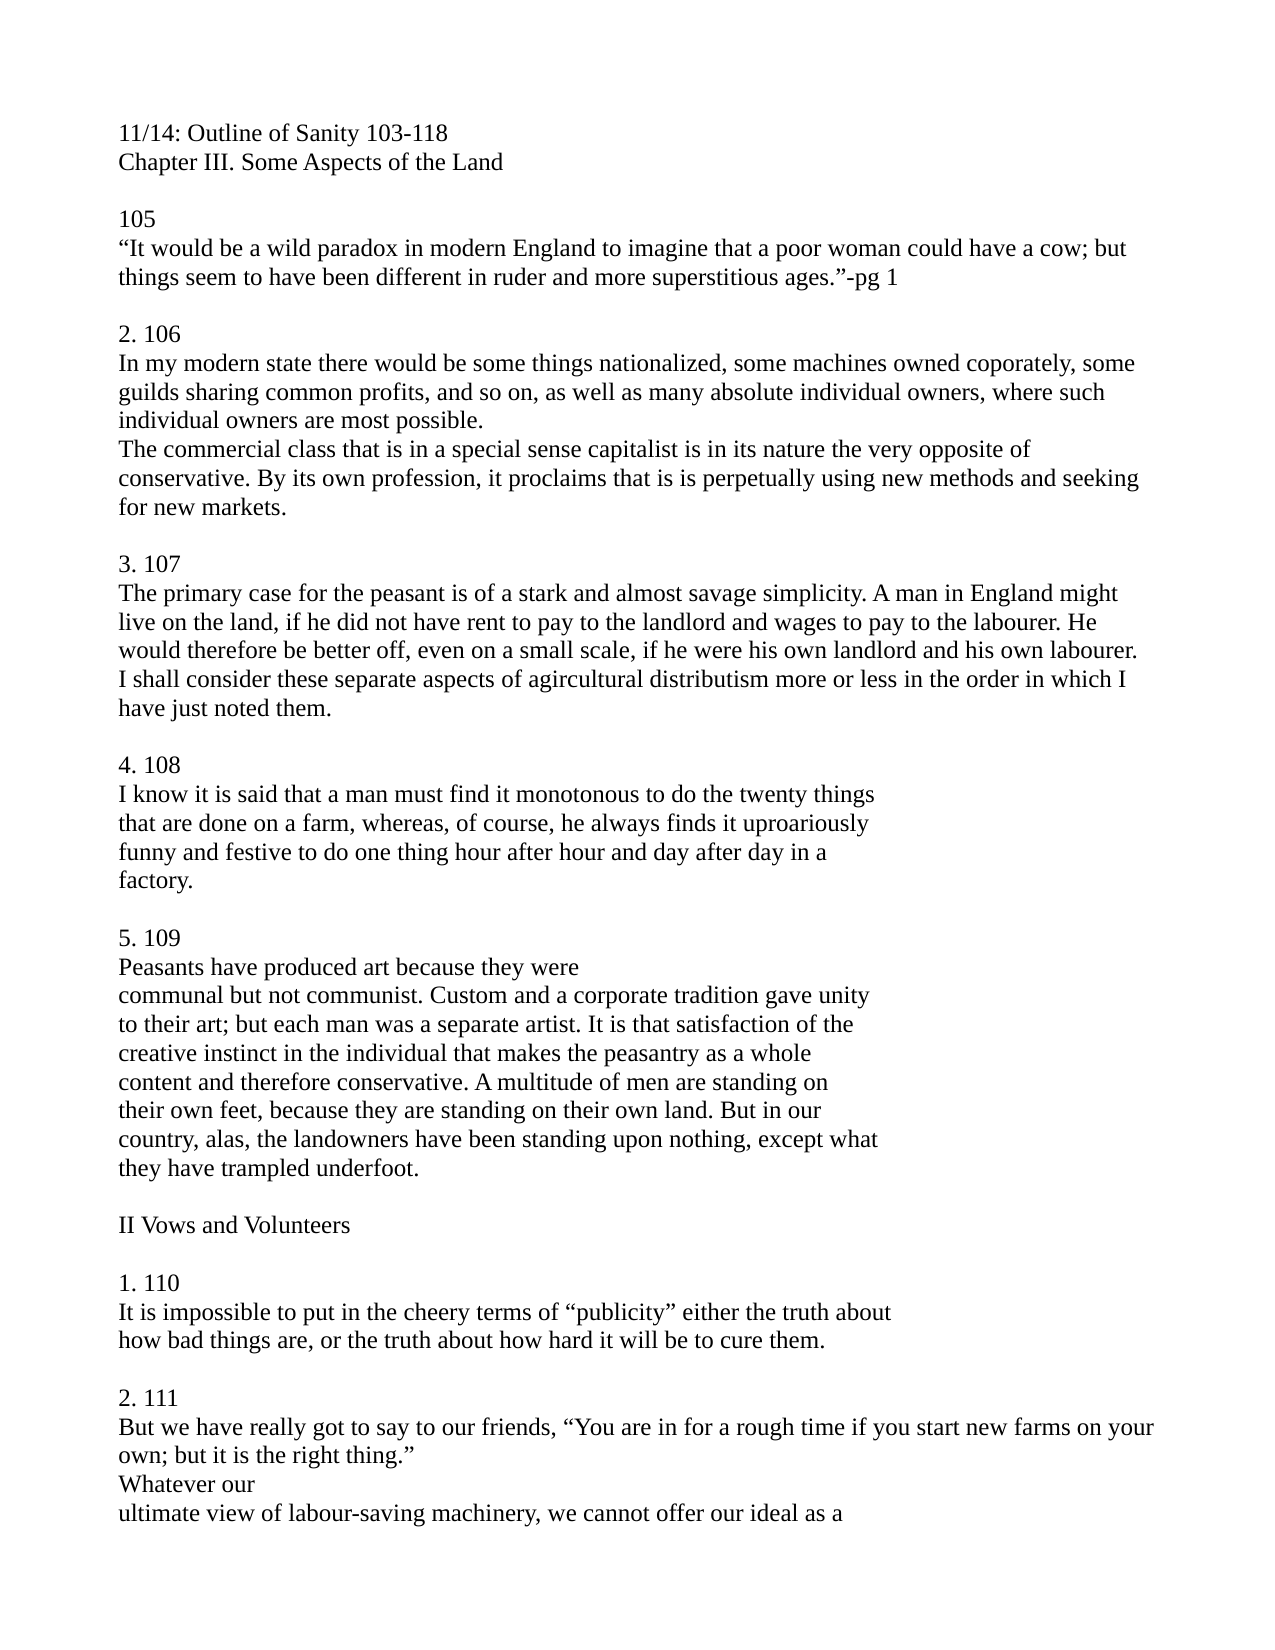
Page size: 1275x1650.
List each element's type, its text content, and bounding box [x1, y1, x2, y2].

text how bad things are, or the truth about how hard it will be to cure them. [118, 1326, 1157, 1354]
text I shall consider these separate aspects of agircultural distributism more or less in the order in which I have just noted them. [118, 664, 1157, 722]
text In my modern state there would be some things nationalized, some machines owned coporately, some guilds sharing common profits, and so on, as well as many absolute individual owners, where such individual owners are most possible. [118, 348, 1157, 434]
text 3. 107 [118, 549, 1157, 578]
text Peasants have produced art because they were [118, 952, 1157, 981]
text creative instinct in the individual that makes the peasantry as a whole [118, 1038, 1157, 1067]
text factory. [118, 866, 1157, 894]
text Chapter III. Some Aspects of the Land [118, 147, 1157, 176]
text 4. 108 [118, 751, 1157, 779]
text they have trampled underfoot. [118, 1153, 1157, 1182]
text 2. 111 [118, 1383, 1157, 1412]
text Whatever our [118, 1469, 1157, 1498]
text their own feet, because they are standing on their own land. But in our [118, 1096, 1157, 1124]
text 105 [118, 204, 1157, 233]
text I know it is said that a man must find it monotonous to do the twenty things [118, 779, 1157, 808]
text 1. 110 [118, 1268, 1157, 1297]
text “It would be a wild paradox in modern England to imagine that a poor woman could have a cow; but things seem to have been different in ruder and more superstitious ages.”-pg 1 [118, 233, 1157, 291]
text The primary case for the peasant is of a stark and almost savage simplicity. A man in England might live on the land, if he did not have rent to pay to the landlord and wages to pay to the labourer. He would therefore be better off, even on a small scale, if he were his own landlord and his own labourer. [118, 578, 1157, 664]
text It is impossible to put in the cheery terms of “publicity” either the truth about [118, 1297, 1157, 1326]
text ultimate view of labour-saving machinery, we cannot offer our ideal as a [118, 1498, 1157, 1527]
text that are done on a farm, whereas, of course, he always finds it uproariously [118, 808, 1157, 837]
text 5. 109 [118, 923, 1157, 952]
text funny and festive to do one thing hour after hour and day after day in a [118, 837, 1157, 866]
text II Vows and Volunteers [118, 1211, 1157, 1239]
text But we have really got to say to our friends, “You are in for a rough time if you start new farms on your own; but it is the right thing.” [118, 1412, 1157, 1469]
text content and therefore conservative. A multitude of men are standing on [118, 1067, 1157, 1096]
text communal but not communist. Custom and a corporate tradition gave unity [118, 981, 1157, 1009]
text The commercial class that is in a special sense capitalist is in its nature the very opposite of conservative. By its own profession, it proclaims that is is perpetually using new methods and seeking for new markets. [118, 434, 1157, 521]
text 2. 106 [118, 319, 1157, 348]
text 11/14: Outline of Sanity 103-118 [118, 118, 1157, 147]
text country, alas, the landowners have been standing upon nothing, except what [118, 1124, 1157, 1153]
text to their art; but each man was a separate artist. It is that satisfaction of the [118, 1009, 1157, 1038]
